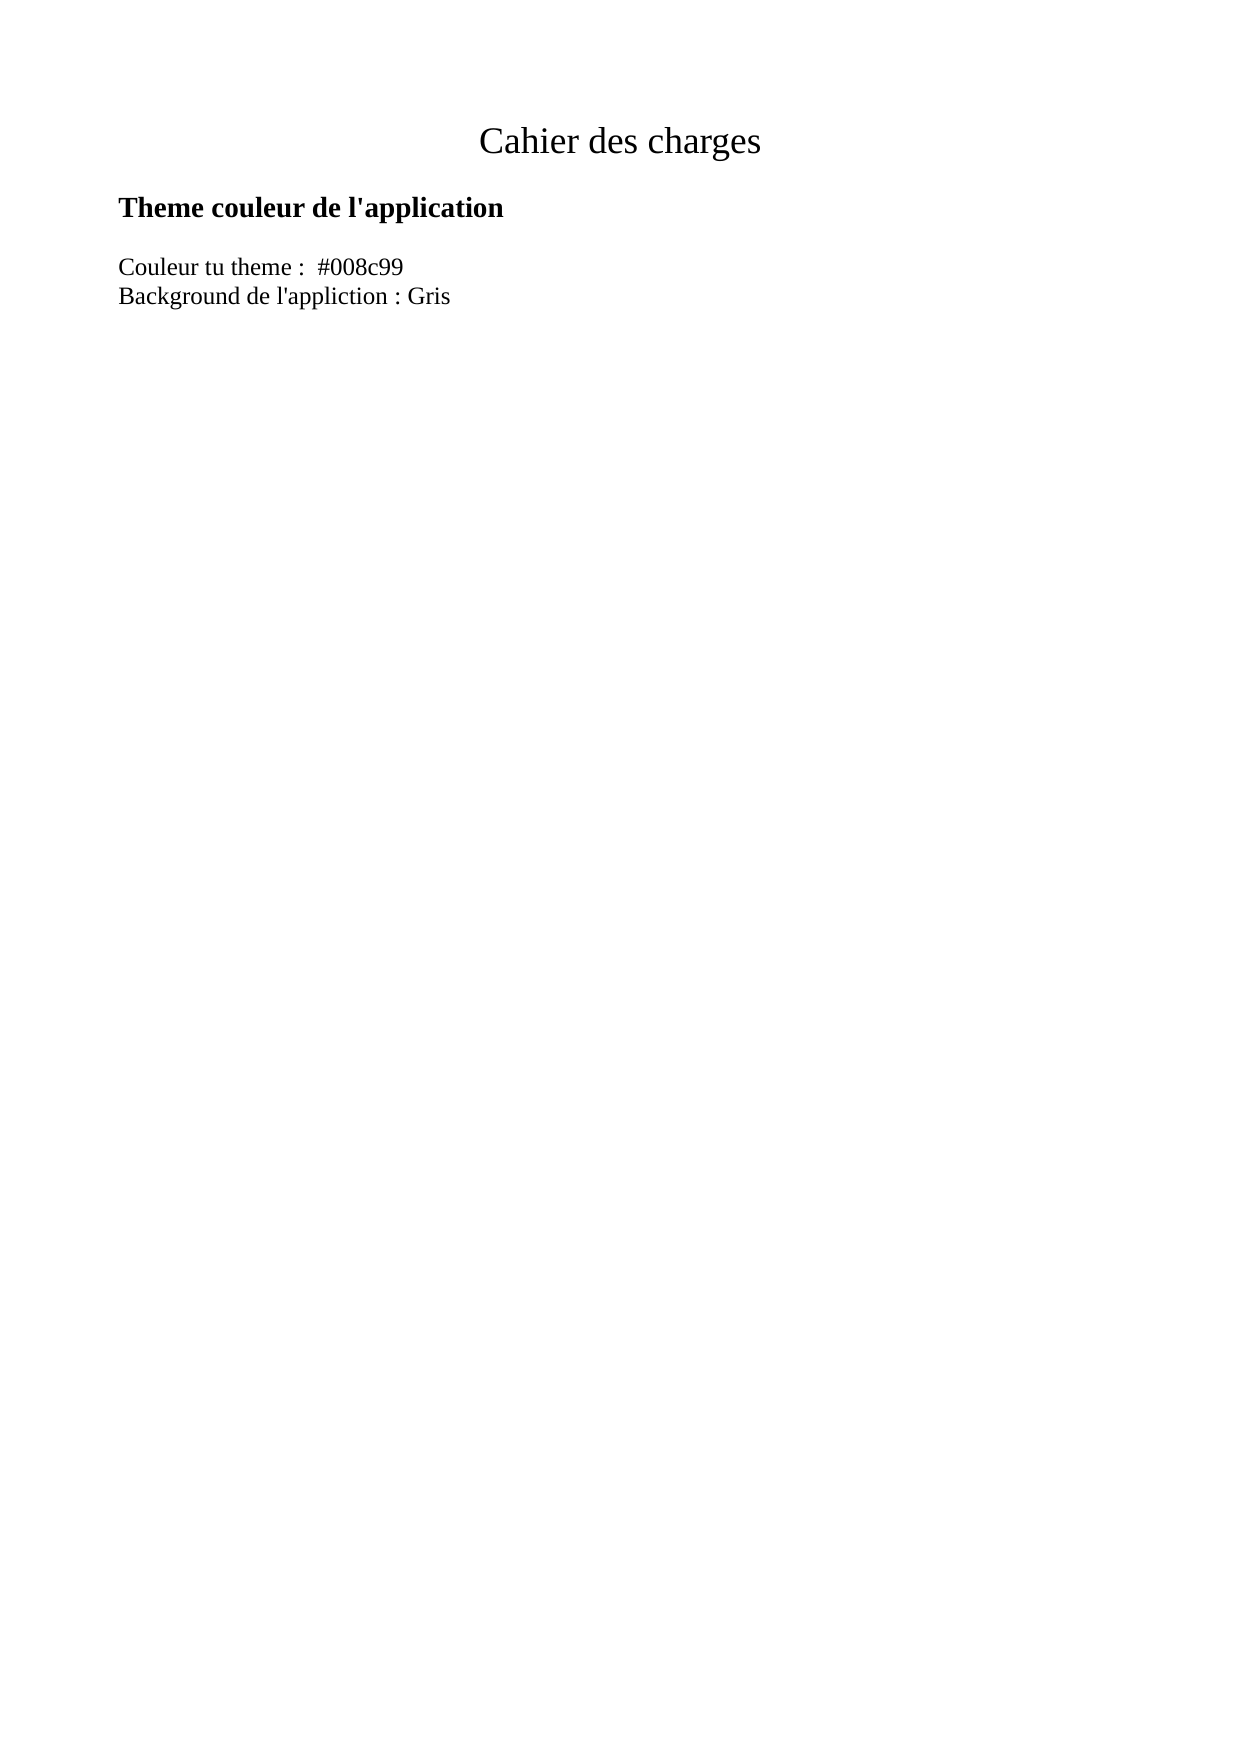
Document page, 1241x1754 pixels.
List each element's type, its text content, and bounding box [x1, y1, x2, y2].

text Theme couleur de l'application [118, 190, 1122, 223]
text Cahier des charges [118, 118, 1122, 161]
text Couleur tu theme : #008c99 [118, 252, 1122, 281]
text Background de l'appliction : Gris [118, 281, 1122, 310]
